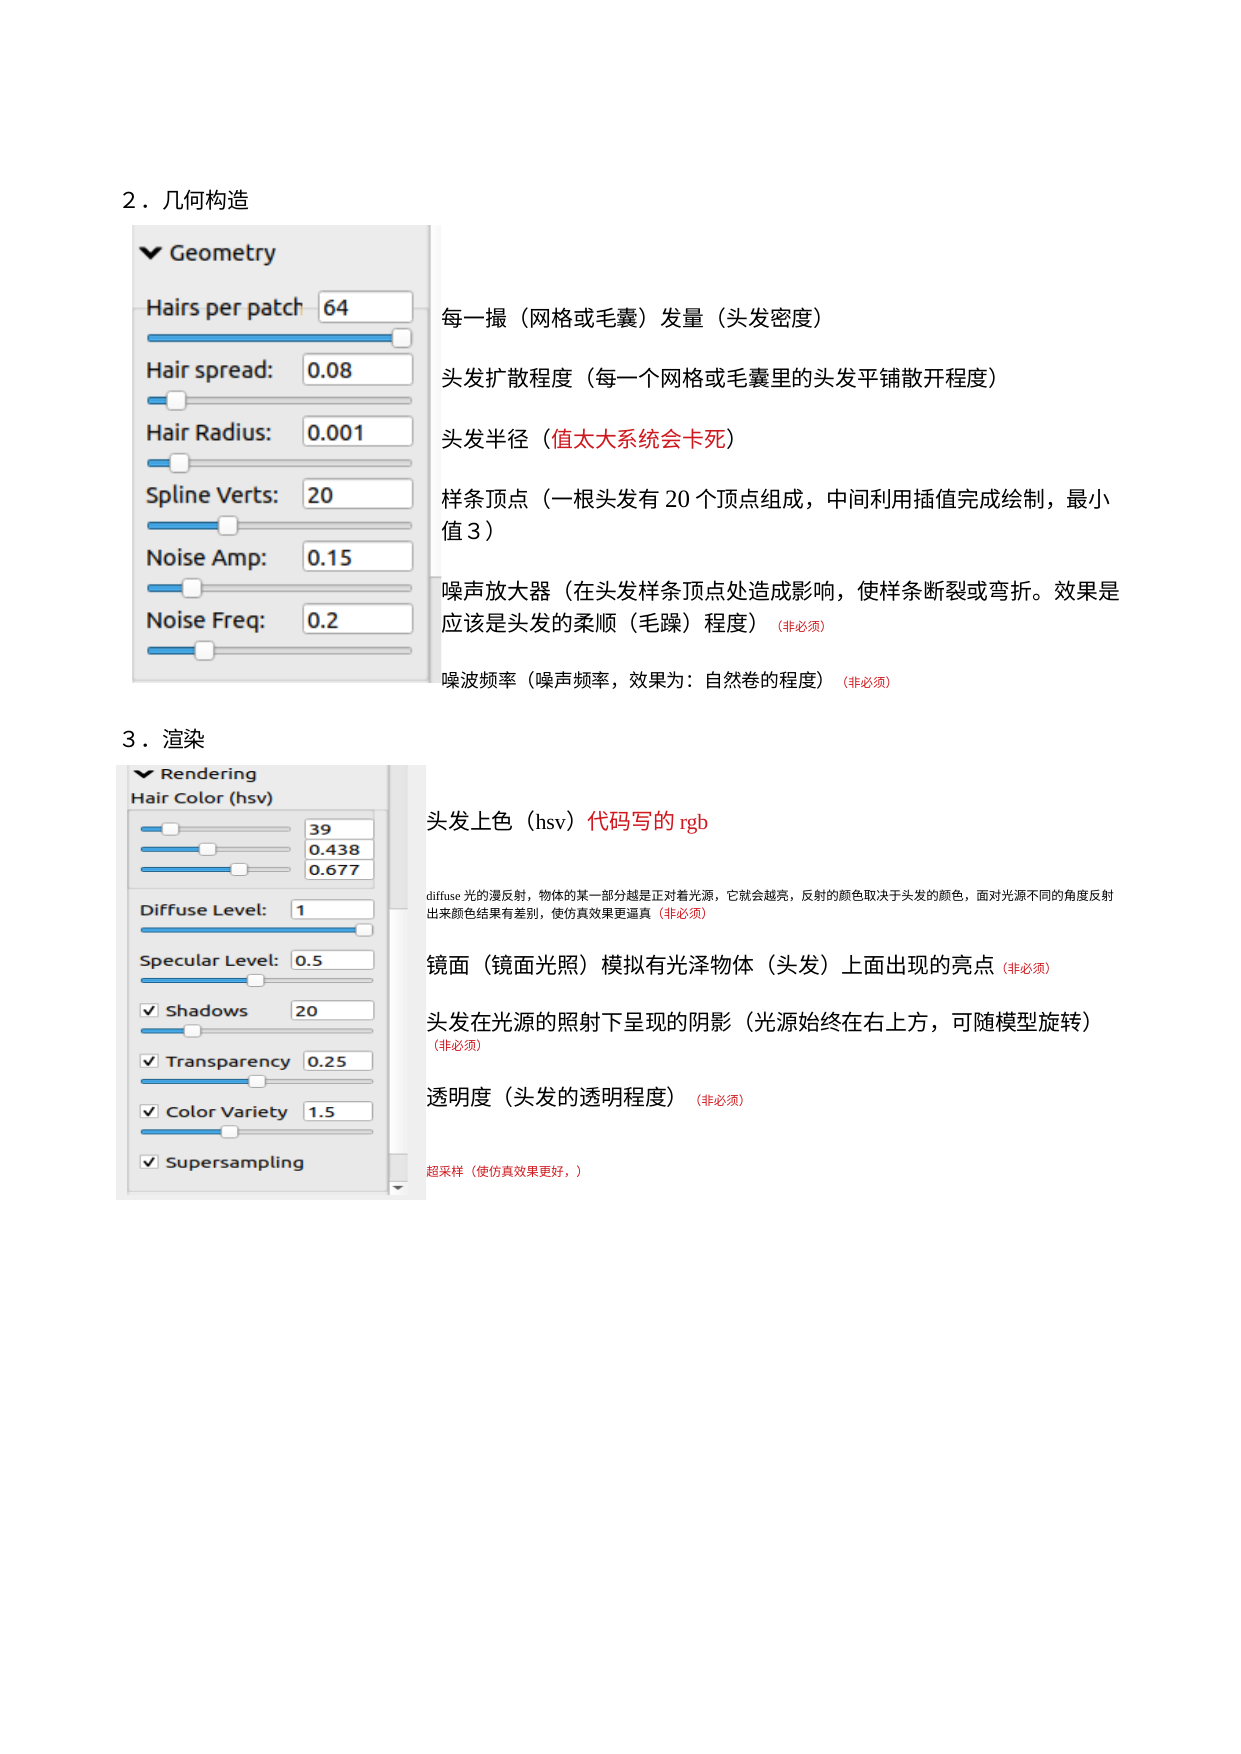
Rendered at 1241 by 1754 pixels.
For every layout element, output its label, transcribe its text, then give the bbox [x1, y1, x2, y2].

text 镜面（镜面光照）模拟有光泽物体（头发）上面出现的亮点（非必须） [427, 948, 1122, 979]
text diffuse 光的漫反射，物体的某一部分越是正对着光源，它就会越亮，反射的颜色取决于头发的颜色，面对光源不同的角度反射出来颜色结果有差别，使仿真效果更逼真（非必须） [427, 886, 1122, 922]
picture [116, 765, 427, 1200]
text 噪声放大器（在头发样条顶点处造成影响，使样条断裂或弯折。效果是应该是头发的柔顺（毛躁）程度）（非必须） [442, 574, 1122, 637]
text 头发在光源的照射下呈现的阴影（光源始终在右上方，可随模型旋转）（非必须） [427, 1004, 1122, 1054]
text 头发半径（值太大系统会卡死） [442, 422, 1122, 453]
text 噪波频率（噪声频率，效果为：自然卷的程度）（非必须） [118, 666, 1122, 693]
text 头发扩散程度（每一个网格或毛囊里的头发平铺散开程度） [442, 361, 1122, 393]
text 头发上色（hsv）代码写的rgb [427, 804, 1122, 836]
picture [132, 225, 442, 683]
text [118, 482, 132, 545]
text 每一撮（网格或毛囊）发量（头发密度） [442, 301, 1122, 332]
text [118, 301, 132, 332]
text 样条顶点（一根头发有20个顶点组成，中间利用插值完成绘制，最小值３） [442, 482, 1122, 545]
text ２．几何构造 [118, 183, 1122, 214]
text ３．渲染 [118, 722, 1122, 754]
text 透明度（头发的透明程度）（非必须） [427, 1079, 1122, 1111]
text [118, 422, 132, 453]
text 超采样（使仿真效果更好，） [427, 1162, 1122, 1180]
